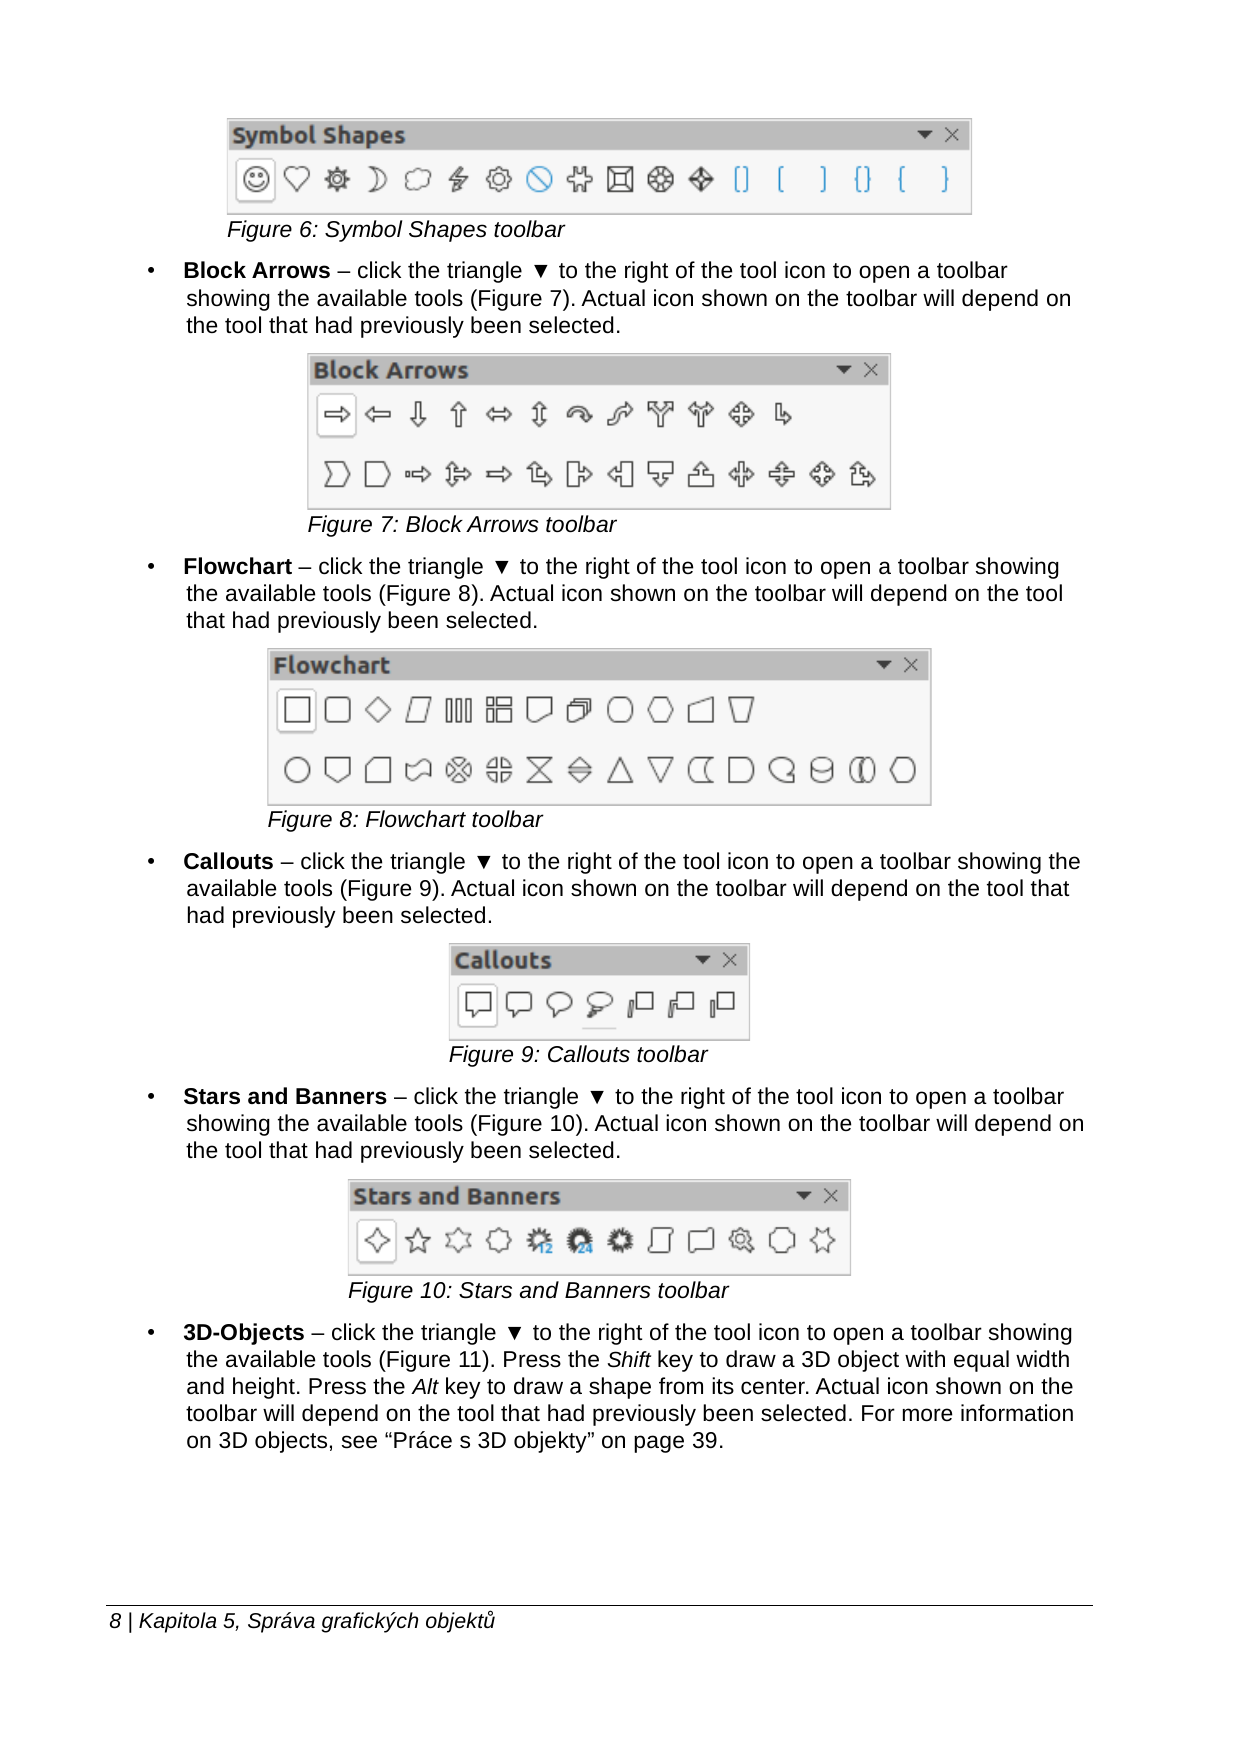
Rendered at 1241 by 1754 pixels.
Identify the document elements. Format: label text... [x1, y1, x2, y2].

text Figure 9: Callouts toolbar [449, 1041, 750, 1068]
picture [307, 353, 892, 510]
list Block Arrows – click the triangle ▼ to the right of the tool icon to open a toolbar showing the available tools (Figure 7). Actual icon shown on the toolbar will depend on the tool that had previously been selected. [144, 254, 1093, 341]
picture [347, 1179, 852, 1276]
text Figure 7: Block Arrows toolbar [307, 510, 891, 537]
list Flowchart – click the triangle ▼ to the right of the tool icon to open a toolbar showing the available tools (Figure 8). Actual icon shown on the toolbar will depend on the tool that had previously been selected. [144, 549, 1093, 636]
list Callouts – click the triangle ▼ to the right of the tool icon to open a toolbar showing the available tools (Figure 9). Actual icon shown on the toolbar will depend on the tool that had previously been selected. [144, 844, 1093, 931]
picture [448, 943, 751, 1041]
text Figure 10: Stars and Banners toolbar [348, 1276, 851, 1303]
text Figure 6: Symbol Shapes toolbar [227, 215, 972, 242]
picture [267, 648, 932, 806]
text Figure 8: Flowchart toolbar [267, 806, 932, 832]
list Stars and Banners – click the triangle ▼ to the right of the tool icon to open a toolbar showing the available tools (Figure 10). Actual icon shown on the toolbar will depend on the tool that had previously been selected. [144, 1079, 1093, 1167]
picture [226, 118, 973, 215]
list 3D-Objects – click the triangle ▼ to the right of the tool icon to open a toolbar showing the available tools (Figure 11). Press the Shift key to draw a 3D object with equal width and height. Press the Alt key to draw a shape from its center. Actual icon shown on the toolbar will depend on the tool that had previously been selected. For more information on 3D objects, see “Working with 3D objects” on page 39. [144, 1315, 1093, 1456]
